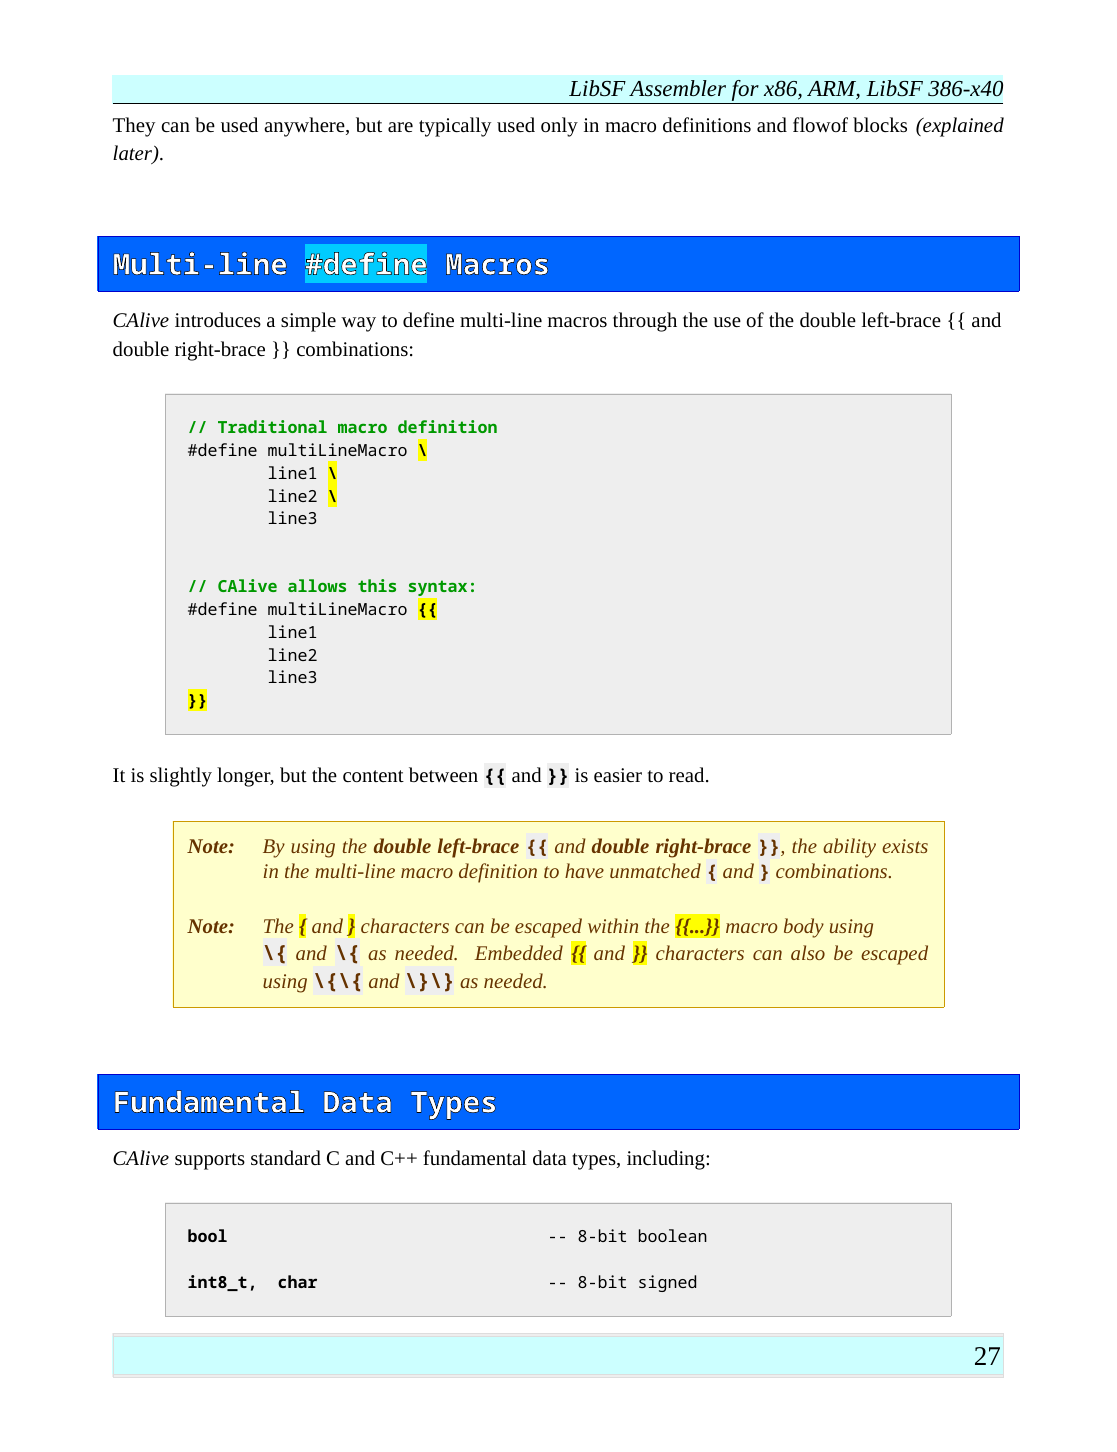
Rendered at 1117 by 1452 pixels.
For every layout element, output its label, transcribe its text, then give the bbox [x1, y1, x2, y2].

subtitle Multi-line #define Macros [99, 237, 1019, 291]
text // Traditional macro definition #define multiLineMacro \ line1 \ line2 \ line3 // CAlive allows this syntax: #define multiLineMacro {{ line1 line2 line3 }} [166, 395, 951, 734]
text CAlive supports standard C and C++ fundamental data types, including: [112, 1146, 1003, 1169]
text Note: The { and } characters can be escaped within the {{...}} macro body using \{ and \{ as needed. Embedded {{ and }} characters can also be escaped using \{\{ and \}\} as needed. [174, 902, 944, 1007]
text bool -- 8-bit boolean int8_t, char -- 8-bit signed [166, 1204, 951, 1316]
text It is slightly longer, but the content between {{ and }} is easier to read. [112, 762, 1003, 788]
text CAlive introduces a simple way to define multi-line macros through the use of the double left-brace {{ and double right-brace }} combinations: [112, 308, 1003, 361]
text Note: By using the double left-brace {{ and double right-brace }}, the ability exists in the multi-line macro definition to have unmatched { and } combinations. [174, 822, 944, 884]
text They can be used anywhere, but are typically used only in macro definitions and flowof blocks (explained later). [112, 112, 1003, 165]
subtitle Fundamental Data Types [99, 1075, 1019, 1129]
